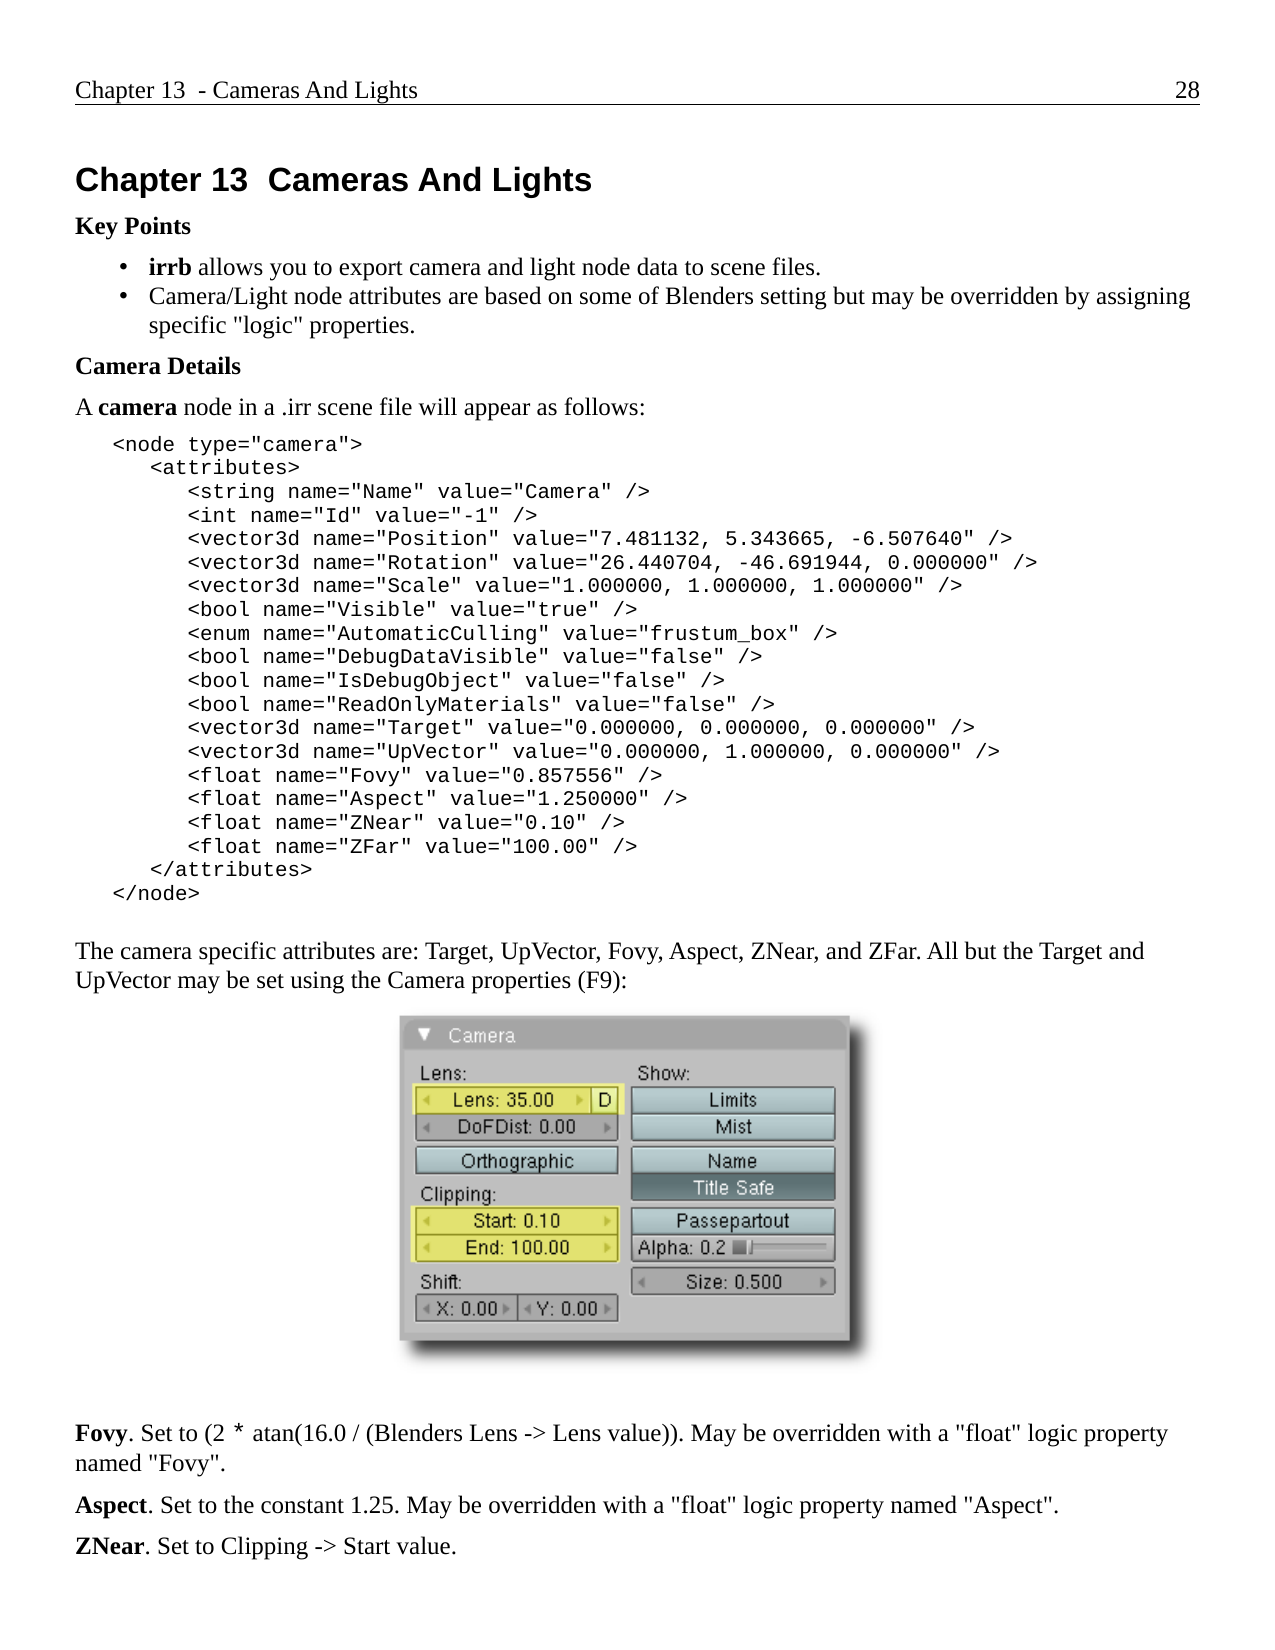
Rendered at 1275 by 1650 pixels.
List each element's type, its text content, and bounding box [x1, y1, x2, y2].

text <node type="camera"> [75, 434, 1200, 457]
text <vector3d name="Position" value="7.481132, 5.343665, -6.507640" /> [75, 528, 1200, 552]
subtitle Cameras And Lights [75, 160, 1200, 199]
text Key Points [75, 211, 1200, 240]
text <enum name="AutomaticCulling" value="frustum_box" /> [75, 623, 1200, 646]
text </node> [75, 883, 1200, 907]
text <float name="Aspect" value="1.250000" /> [75, 788, 1200, 812]
list Camera/Light node attributes are based on some of Blenders setting but may be overridden by assigning specific "logic" properties. [119, 281, 1200, 339]
text <float name="Fovy" value="0.857556" /> [75, 765, 1200, 788]
text <attributes> [75, 457, 1200, 481]
text <float name="ZFar" value="100.00" /> [75, 836, 1200, 859]
text <vector3d name="Target" value="0.000000, 0.000000, 0.000000" /> [75, 717, 1200, 741]
text Aspect. Set to the constant 1.25. May be overridden with a "float" logic property named "Aspect". [75, 1490, 1200, 1518]
text <float name="ZNear" value="0.10" /> [75, 812, 1200, 836]
text <int name="Id" value="-1" /> [75, 504, 1200, 528]
text <bool name="Visible" value="true" /> [75, 599, 1200, 623]
text <bool name="IsDebugObject" value="false" /> [75, 670, 1200, 694]
text ZNear. Set to Clipping -> Start value. [75, 1531, 1200, 1560]
text A camera node in a .irr scene file will appear as follows: [75, 392, 1200, 421]
text The camera specific attributes are: Target, UpVector, Fovy, Aspect, ZNear, and ZFar. All but the Target and UpVector may be set using the Camera properties (F9): [75, 936, 1200, 993]
text Fovy. Set to (2 * atan(16.0 / (Blenders Lens -> Lens value)). May be overridden with a "float" logic property named "Fovy". [75, 1418, 1200, 1477]
picture [389, 1006, 886, 1377]
text Camera Details [75, 351, 1200, 380]
text <vector3d name="UpVector" value="0.000000, 1.000000, 0.000000" /> [75, 741, 1200, 765]
text <vector3d name="Rotation" value="26.440704, -46.691944, 0.000000" /> [75, 552, 1200, 576]
text <bool name="ReadOnlyMaterials" value="false" /> [75, 694, 1200, 717]
text <vector3d name="Scale" value="1.000000, 1.000000, 1.000000" /> [75, 576, 1200, 599]
text <bool name="DebugDataVisible" value="false" /> [75, 646, 1200, 670]
text </attributes> [75, 859, 1200, 883]
list irrb allows you to export camera and light node data to scene files. [119, 252, 1200, 281]
text <string name="Name" value="Camera" /> [75, 481, 1200, 504]
